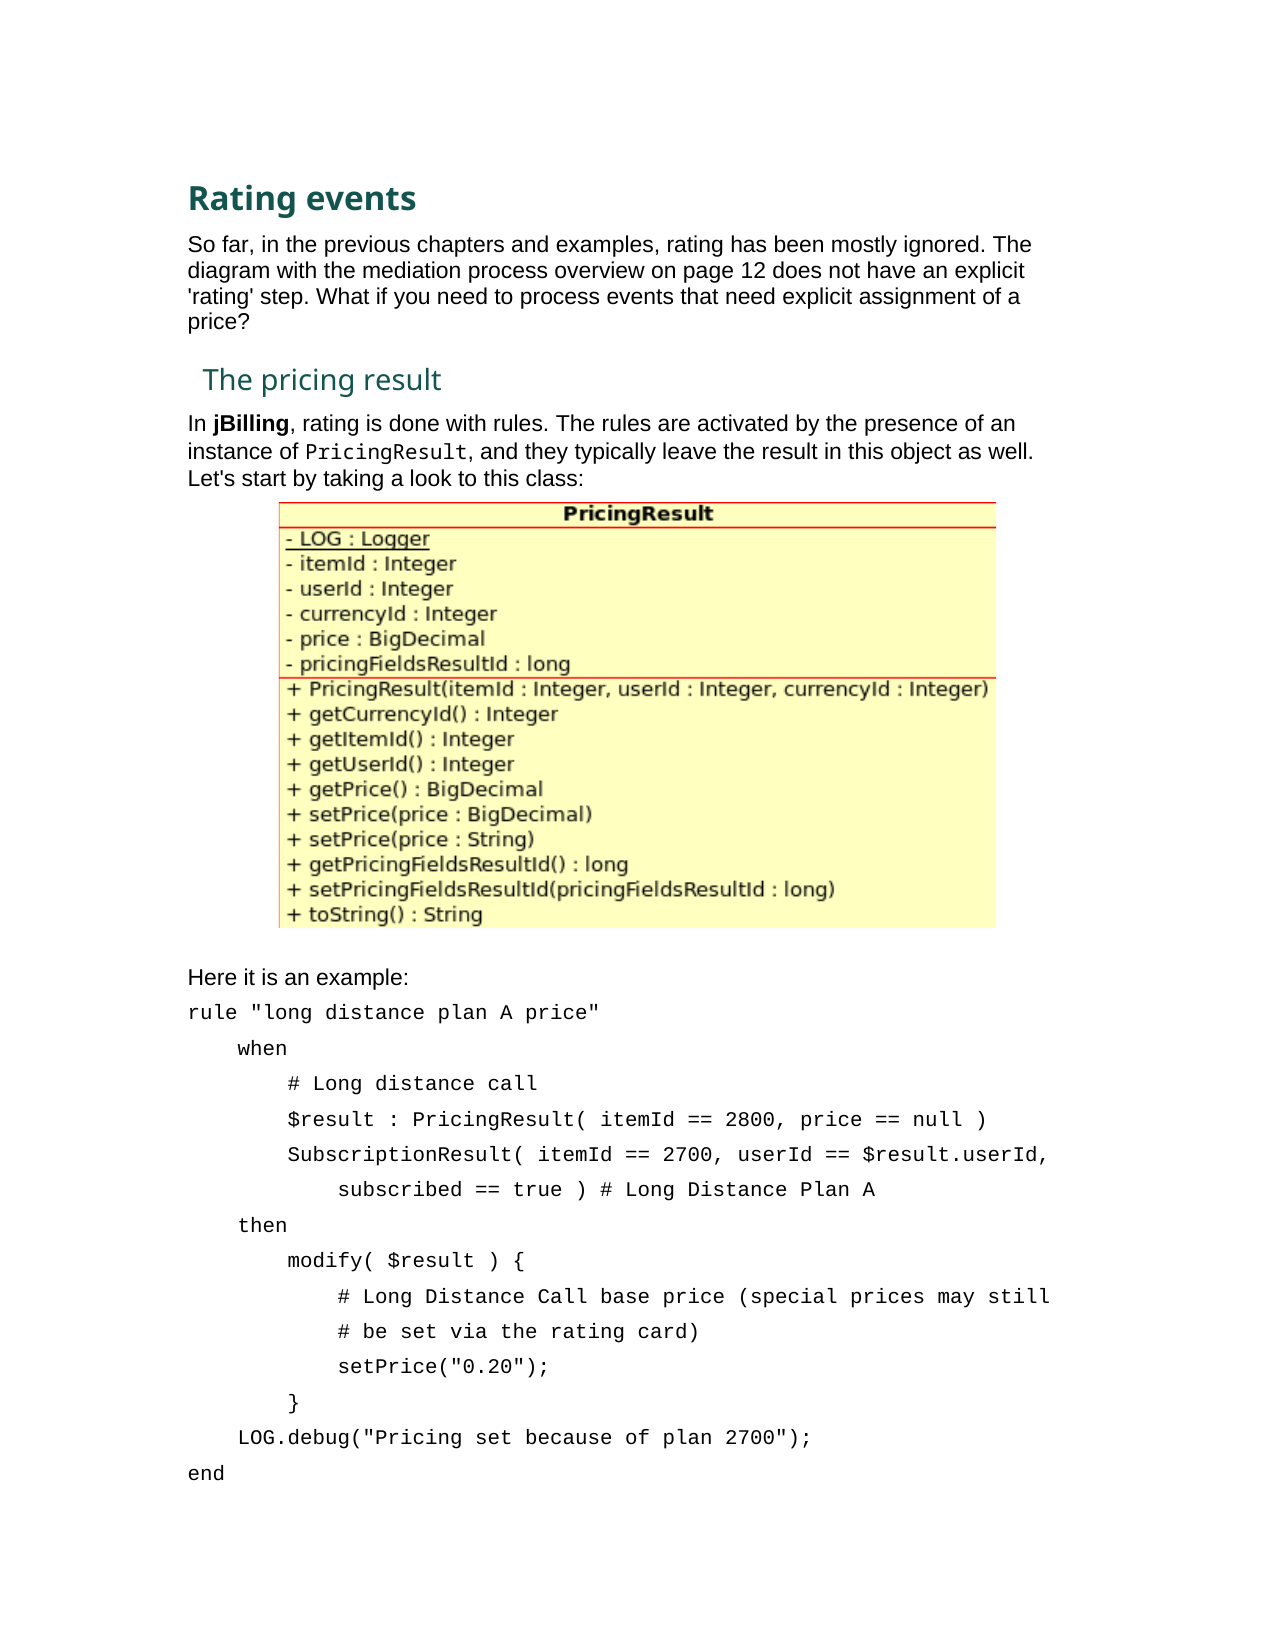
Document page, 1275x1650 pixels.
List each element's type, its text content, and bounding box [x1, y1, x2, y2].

text } [187, 1392, 1087, 1416]
text subscribed == true ) # Long Distance Plan A [187, 1179, 1087, 1203]
text $result : PricingResult( itemId == 2800, price == null ) [187, 1108, 1087, 1132]
text SubscriptionResult( itemId == 2700, userId == $result.userId, [187, 1144, 1087, 1168]
text when [187, 1038, 1087, 1061]
text then [187, 1215, 1087, 1238]
text setPrice("0.20"); [187, 1356, 1087, 1380]
text In jBilling, rating is done with rules. The rules are activated by the presence of an instance of PricingResult, and they typically leave the result in this object as well. Let's start by taking a look to this class: [187, 411, 1087, 491]
subtitle The pricing result [202, 360, 1087, 399]
text # Long Distance Call base price (special prices may still [187, 1286, 1087, 1309]
picture [278, 502, 997, 928]
text LOG.debug("Pricing set because of plan 2700"); [187, 1427, 1087, 1451]
text modify( $result ) { [187, 1250, 1087, 1274]
text # be set via the rating card) [187, 1321, 1087, 1345]
text Here it is an example: [187, 965, 1087, 991]
text So far, in the previous chapters and examples, rating has been mostly ignored. The diagram with the mediation process overview on page 12 does not have an explicit 'rating' step. What if you need to process events that need explicit assignment of a price? [187, 232, 1087, 335]
text end [187, 1463, 1087, 1486]
text rule "long distance plan A price" [187, 1002, 1087, 1026]
subtitle Rating events [187, 175, 1087, 220]
text # Long distance call [187, 1073, 1087, 1097]
